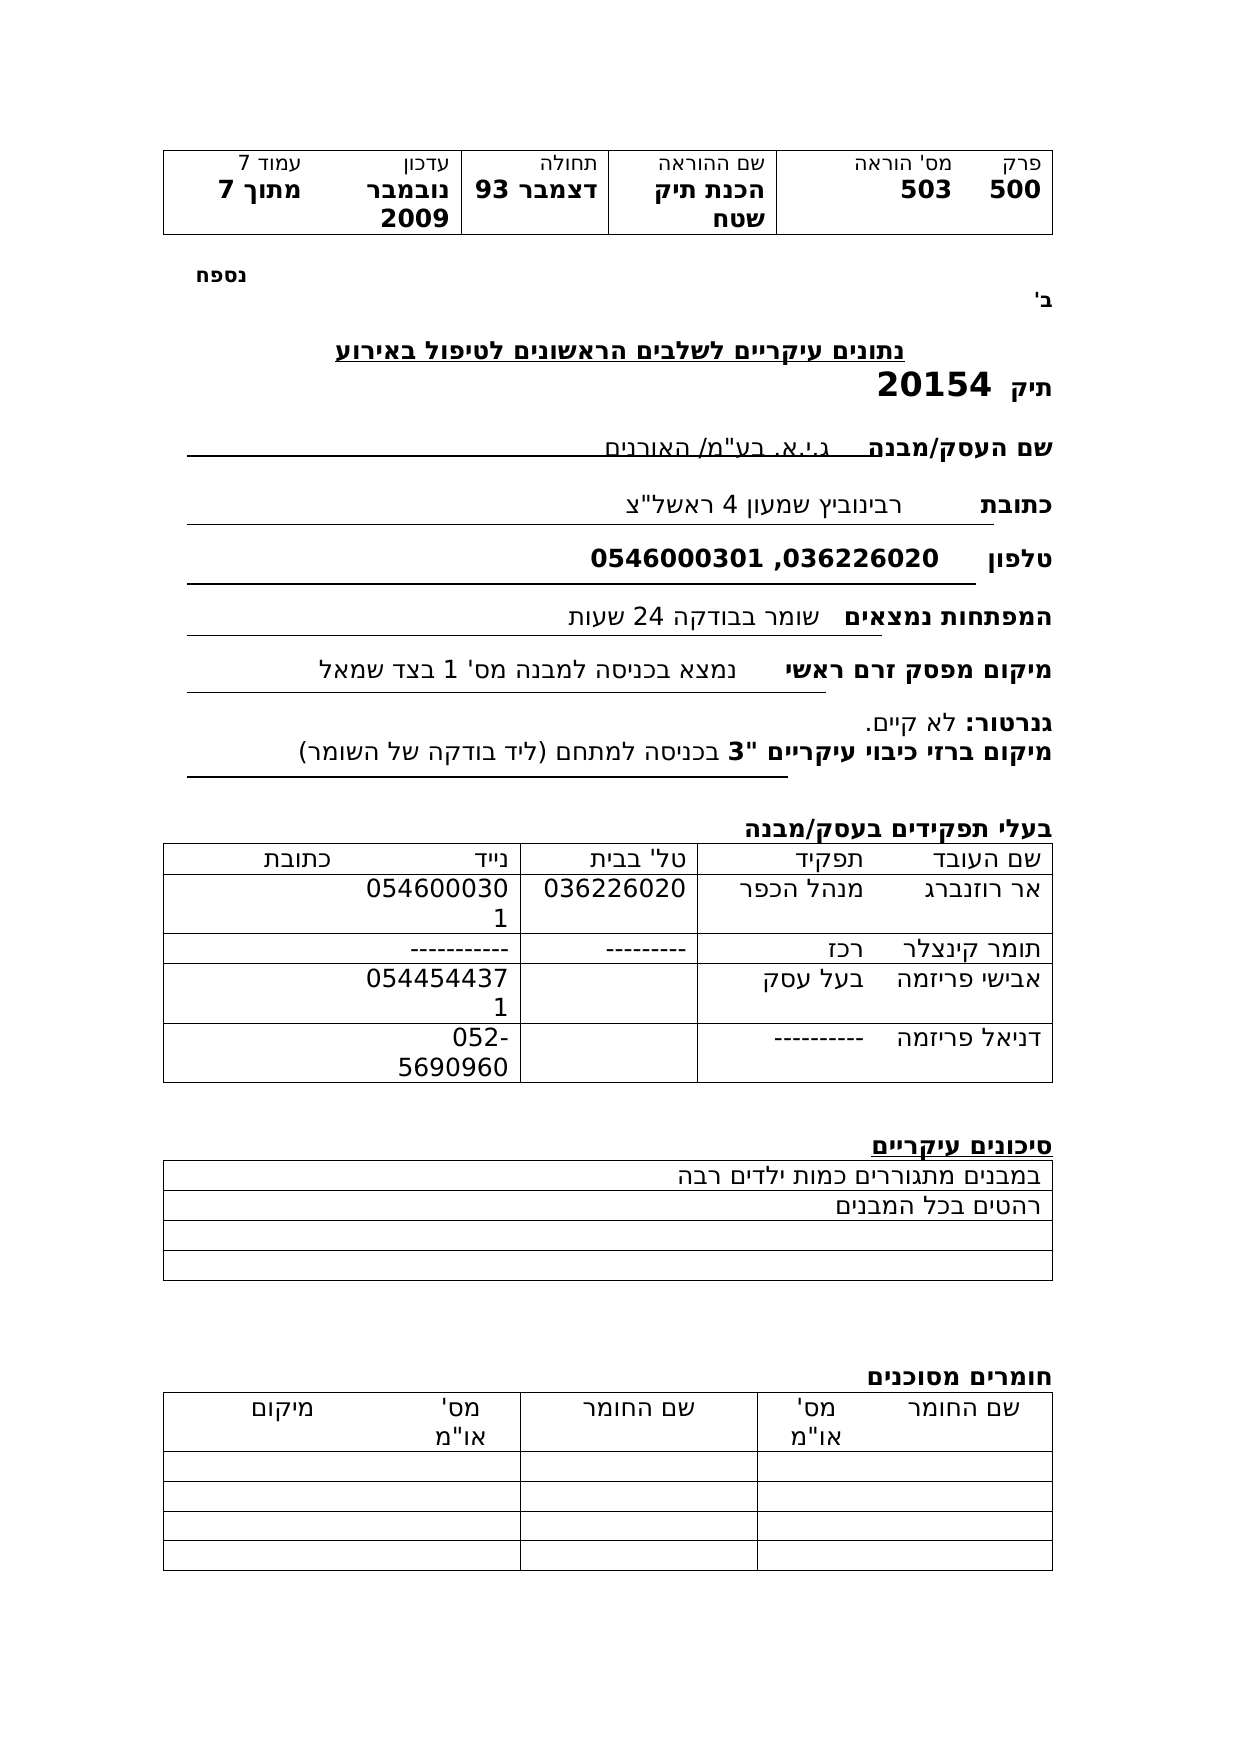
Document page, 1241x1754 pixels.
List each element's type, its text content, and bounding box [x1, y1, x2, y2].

text גנרטור: לא קיים. [187, 708, 1053, 737]
table_cell [875, 1452, 1052, 1481]
table_cell [521, 1452, 757, 1481]
text חומרים מסוכנים [187, 1362, 1053, 1392]
table_cell [164, 1482, 401, 1511]
table_cell דניאל פריזמה [875, 1024, 1052, 1082]
table_cell בעל עסק [698, 964, 875, 1022]
table_header כתובת [164, 844, 343, 873]
table_cell [164, 1541, 401, 1570]
table_cell [875, 1541, 1052, 1570]
table_cell [164, 934, 343, 963]
text תיק 20154 [187, 365, 1053, 404]
table_cell [401, 1541, 520, 1570]
table_header מס' הוראה 503 [777, 151, 964, 234]
table_cell 0546000301 [343, 875, 520, 933]
table_cell [521, 1482, 757, 1511]
text מיקום מפסק זרם ראשי נמצא בכניסה למבנה מס' 1 בצד שמאל [187, 655, 1053, 684]
text מיקום ברזי כיבוי עיקריים "3 בכניסה למתחם (ליד בודקה של השומר) [187, 737, 1053, 766]
text נספח ב' [187, 263, 1053, 312]
table_cell מנהל הכפר [698, 875, 875, 933]
table_cell --------- [521, 934, 697, 963]
table_header שם החומר [521, 1393, 757, 1451]
table_cell 036226020 [521, 875, 697, 933]
text נתונים עיקריים לשלבים הראשונים לטיפול באירוע [187, 336, 1053, 365]
table_cell ----------- [343, 934, 520, 963]
text סיכונים עיקריים [187, 1131, 1053, 1160]
table_header מס' או"מ [758, 1393, 875, 1451]
text כתובת רבינוביץ שמעון 4 ראשל"צ [187, 491, 1053, 520]
text שם העסק/מבנה ג.י.א. בע"מ/ האורנים [187, 433, 1053, 462]
table_header מס' או"מ [401, 1393, 520, 1451]
table_cell אר רוזנברג [875, 875, 1052, 933]
text המפתחות נמצאים שומר בבודקה 24 שעות [187, 602, 1053, 631]
table_cell [875, 1512, 1052, 1540]
table_header פרק 500 [964, 151, 1052, 234]
table_cell [401, 1482, 520, 1511]
table_cell 052-5690960 [343, 1024, 520, 1082]
table_header טל' בבית [521, 844, 697, 873]
table_cell [164, 1024, 343, 1082]
table_cell ---------- [698, 1024, 875, 1082]
table_cell [164, 1221, 1052, 1250]
table_header מיקום [164, 1393, 401, 1451]
text טלפון 036226020, 0546000301 [187, 544, 1053, 573]
table_cell [401, 1452, 520, 1481]
table_cell [521, 1541, 757, 1570]
table_header שם ההוראה הכנת תיק שטח [609, 151, 776, 234]
table_cell [758, 1512, 875, 1540]
table_header עדכון נובמבר 2009 [313, 151, 461, 234]
table_cell [164, 1251, 1052, 1280]
table_cell [521, 1512, 757, 1540]
table_cell תומר קינצלר [875, 934, 1052, 963]
table_header תפקיד [698, 844, 875, 873]
table_cell [758, 1452, 875, 1481]
table_cell רהטים בכל המבנים [164, 1191, 1052, 1220]
table_cell [758, 1541, 875, 1570]
table_cell [164, 1512, 401, 1540]
table_cell [401, 1512, 520, 1540]
table_cell [758, 1482, 875, 1511]
table_header שם העובד [875, 844, 1052, 873]
table_cell [521, 1024, 697, 1082]
table_header עמוד 7 מתוך 7 [164, 151, 313, 234]
table_cell רכז [698, 934, 875, 963]
table_cell [521, 964, 697, 1022]
table_cell [164, 964, 343, 1022]
table_header תחולה דצמבר 93 [462, 151, 608, 234]
table_cell אבישי פריזמה [875, 964, 1052, 1022]
table_header במבנים מתגוררים כמות ילדים רבה [164, 1161, 1052, 1190]
table_cell [875, 1482, 1052, 1511]
table_cell [164, 1452, 401, 1481]
table_header נייד [343, 844, 520, 873]
text בעלי תפקידים בעסק/מבנה [187, 814, 1053, 843]
table_header שם החומר [875, 1393, 1052, 1451]
table_cell [164, 875, 343, 933]
table_cell 0544544371 [343, 964, 520, 1022]
